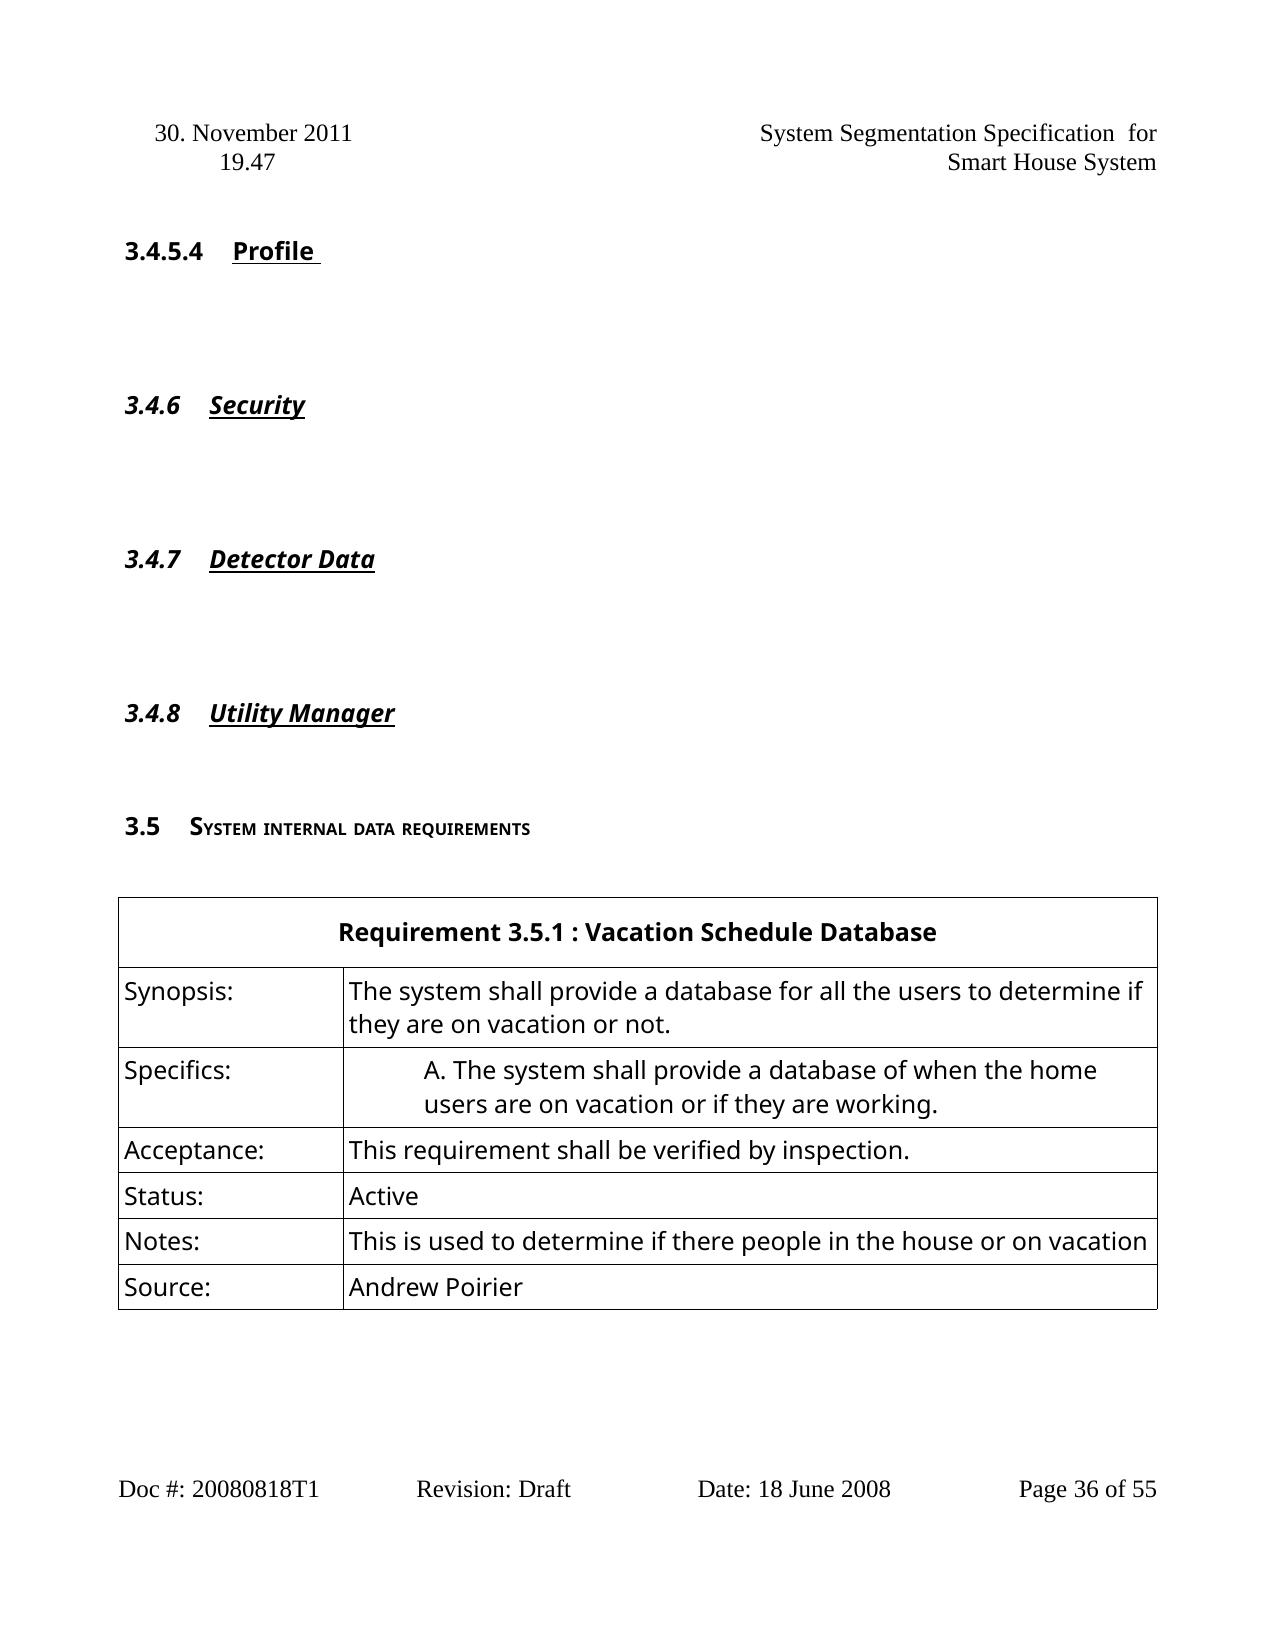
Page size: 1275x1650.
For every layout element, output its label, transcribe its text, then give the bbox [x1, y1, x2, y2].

table_cell Source: [119, 1265, 343, 1309]
subtitle Utility Manager [118, 696, 1157, 730]
table_cell This is used to determine if there people in the house or on vacation [344, 1219, 1157, 1263]
table_cell The system shall provide a database for all the users to determine if they are on vacation or not. [344, 968, 1157, 1047]
table_cell Notes: [119, 1219, 343, 1263]
table_cell Acceptance: [119, 1128, 343, 1172]
subtitle System internal data requirements [118, 809, 1157, 843]
subtitle Detector Data [118, 542, 1157, 576]
table_header Requirement 3.5.1 : Vacation Schedule Database [119, 898, 1157, 967]
table_cell Active [344, 1173, 1157, 1218]
table_cell A. The system shall provide a database of when the home users are on vacation or if they are working. [344, 1048, 1157, 1127]
table_cell Specifics: [119, 1048, 343, 1127]
table_cell Synopsis: [119, 968, 343, 1047]
subtitle Security [118, 388, 1157, 422]
table_cell This requirement shall be verified by inspection. [344, 1128, 1157, 1172]
table_cell Status: [119, 1173, 343, 1218]
subtitle Profile [118, 234, 1157, 268]
table_cell Andrew Poirier [344, 1265, 1157, 1309]
